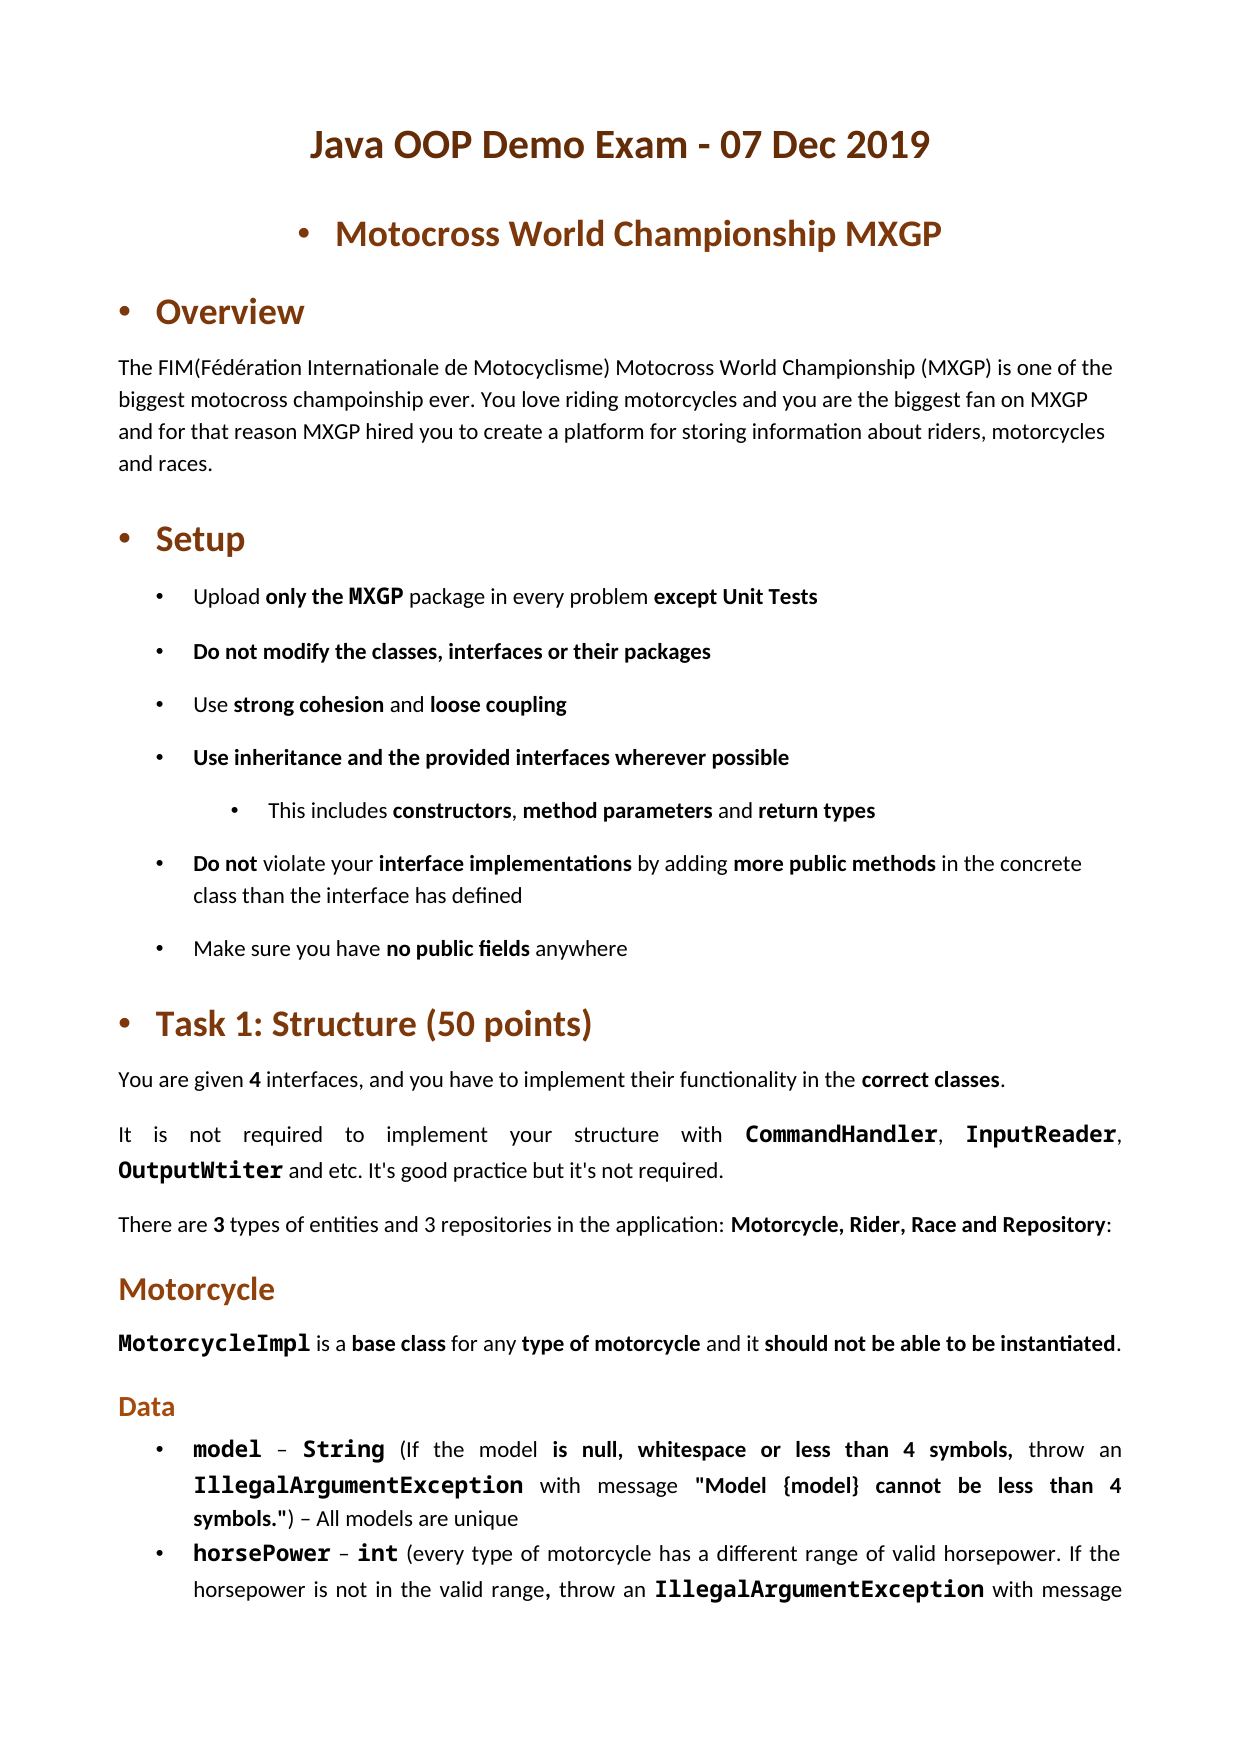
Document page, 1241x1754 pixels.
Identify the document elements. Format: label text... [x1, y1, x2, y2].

list Use inheritance and the provided interfaces wherever possible [156, 743, 1122, 771]
list Overview [118, 288, 1122, 333]
list Make sure you have no public fields anywhere [156, 934, 1122, 962]
text Motorcycle [118, 1268, 1122, 1308]
list Task 1: Structure (50 points) [118, 1000, 1122, 1046]
text Java OOP Demo Exam - 07 Dec 2019 [118, 118, 1122, 169]
list Do not modify the classes, interfaces or their packages [156, 637, 1122, 665]
list Use strong cohesion and loose coupling [156, 690, 1122, 718]
list horsePower – int (every type of motorcycle has a different range of valid horsepower. If the horsepower is not in the valid range, throw an IllegalArgumentException with message [156, 1537, 1122, 1604]
text MotorcycleImpl is a base class for any type of motorcycle and it should not be able to be instantiated. [118, 1327, 1122, 1358]
list Do not violate your interface implementations by adding more public methods in the concrete class than the interface has defined [156, 849, 1122, 909]
text The FIM(Fédération Internationale de Motocyclisme) Motocross World Championship (MXGP) is one of the biggest motocross champoinship ever. You love riding motorcycles and you are the biggest fan on MXGP and for that reason MXGP hired you to create a platform for storing information about riders, motorcycles and races. [118, 353, 1122, 477]
text It is not required to implement your structure with CommandHandler, InputReader, OutputWtiter and etc. It's good practice but it's not required. [118, 1118, 1122, 1185]
list model – String (If the model is null, whitespace or less than 4 symbols, throw an IllegalArgumentException with message "Model {model} cannot be less than 4 symbols.") – All models are unique [156, 1433, 1122, 1532]
list Motocross World Championship MXGP [118, 210, 1122, 256]
list Upload only the MXGP package in every problem except Unit Tests [156, 580, 1122, 611]
text There are 3 types of entities and 3 repositories in the application: Motorcycle, Rider, Race and Repository: [118, 1211, 1122, 1239]
list Setup [118, 515, 1122, 561]
text You are given 4 interfaces, and you have to implement their functionality in the correct classes. [118, 1065, 1122, 1093]
text Data [118, 1388, 1122, 1424]
list This includes constructors, method parameters and return types [231, 796, 1122, 824]
